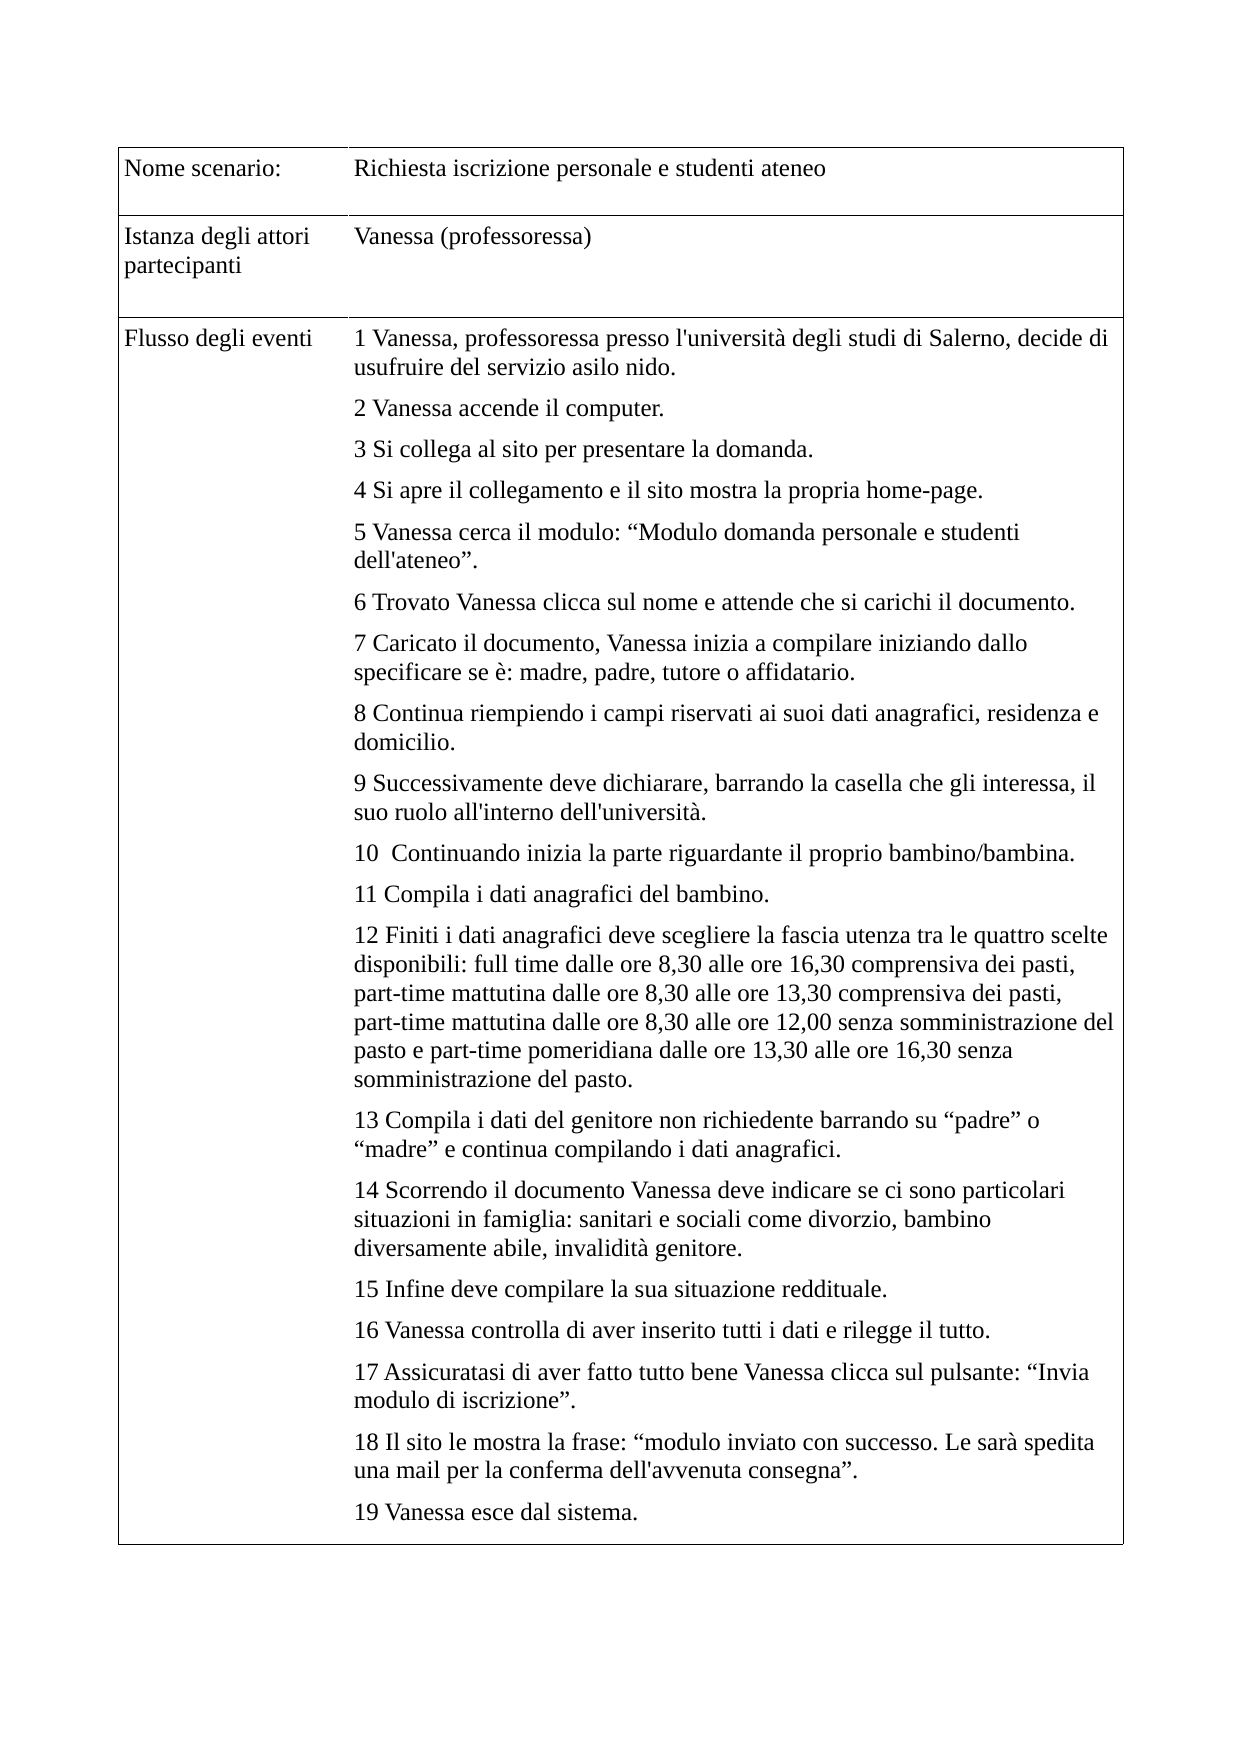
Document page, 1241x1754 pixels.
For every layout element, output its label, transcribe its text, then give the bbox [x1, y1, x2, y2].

table_header Richiesta iscrizione personale e studenti ateneo [349, 148, 1123, 215]
table_cell 1 Vanessa, professoressa presso l'università degli studi di Salerno, decide di usufruire del servizio asilo nido. 2 Vanessa accende il computer. 3 Si collega al sito per presentare la domanda. 4 Si apre il collegamento e il sito mostra la propria home-page. 5 Vanessa cerca il modulo: “Modulo domanda personale e studenti dell'ateneo”. 6 Trovato Vanessa clicca sul nome e attende che si carichi il documento. 7 Caricato il documento, Vanessa inizia a compilare iniziando dallo specificare se è: madre, padre, tutore o affidatario. 8 Continua riempiendo i campi riservati ai suoi dati anagrafici, residenza e domicilio. 9 Successivamente deve dichiarare, barrando la casella che gli interessa, il suo ruolo all'interno dell'università. 10 Continuando inizia la parte riguardante il proprio bambino/bambina. 11 Compila i dati anagrafici del bambino. 12 Finiti i dati anagrafici deve scegliere la fascia utenza tra le quattro scelte disponibili: full time dalle ore 8,30 alle ore 16,30 comprensiva dei pasti, part-time mattutina dalle ore 8,30 alle ore 13,30 comprensiva dei pasti, part-time mattutina dalle ore 8,30 alle ore 12,00 senza somministrazione del pasto e part-time pomeridiana dalle ore 13,30 alle ore 16,30 senza somministrazione del pasto. 13 Compila i dati del genitore non richiedente barrando su “padre” o “madre” e continua compilando i dati anagrafici. 14 Scorrendo il documento Vanessa deve indicare se ci sono particolari situazioni in famiglia: sanitari e sociali come divorzio, bambino diversamente abile, invalidità genitore. 15 Infine deve compilare la sua situazione reddituale. 16 Vanessa controlla di aver inserito tutti i dati e rilegge il tutto. 17 Assicuratasi di aver fatto tutto bene Vanessa clicca sul pulsante: “Invia modulo di iscrizione”. 18 Il sito le mostra la frase: “modulo inviato con successo. Le sarà spedita una mail per la conferma dell'avvenuta consegna”. 19 Vanessa esce dal sistema. [349, 318, 1123, 1544]
table_cell Istanza degli attori partecipanti [119, 216, 348, 317]
table_header Nome scenario: [119, 148, 348, 215]
table_cell Flusso degli eventi [119, 318, 348, 1544]
table_cell Vanessa (professoressa) [349, 216, 1123, 317]
